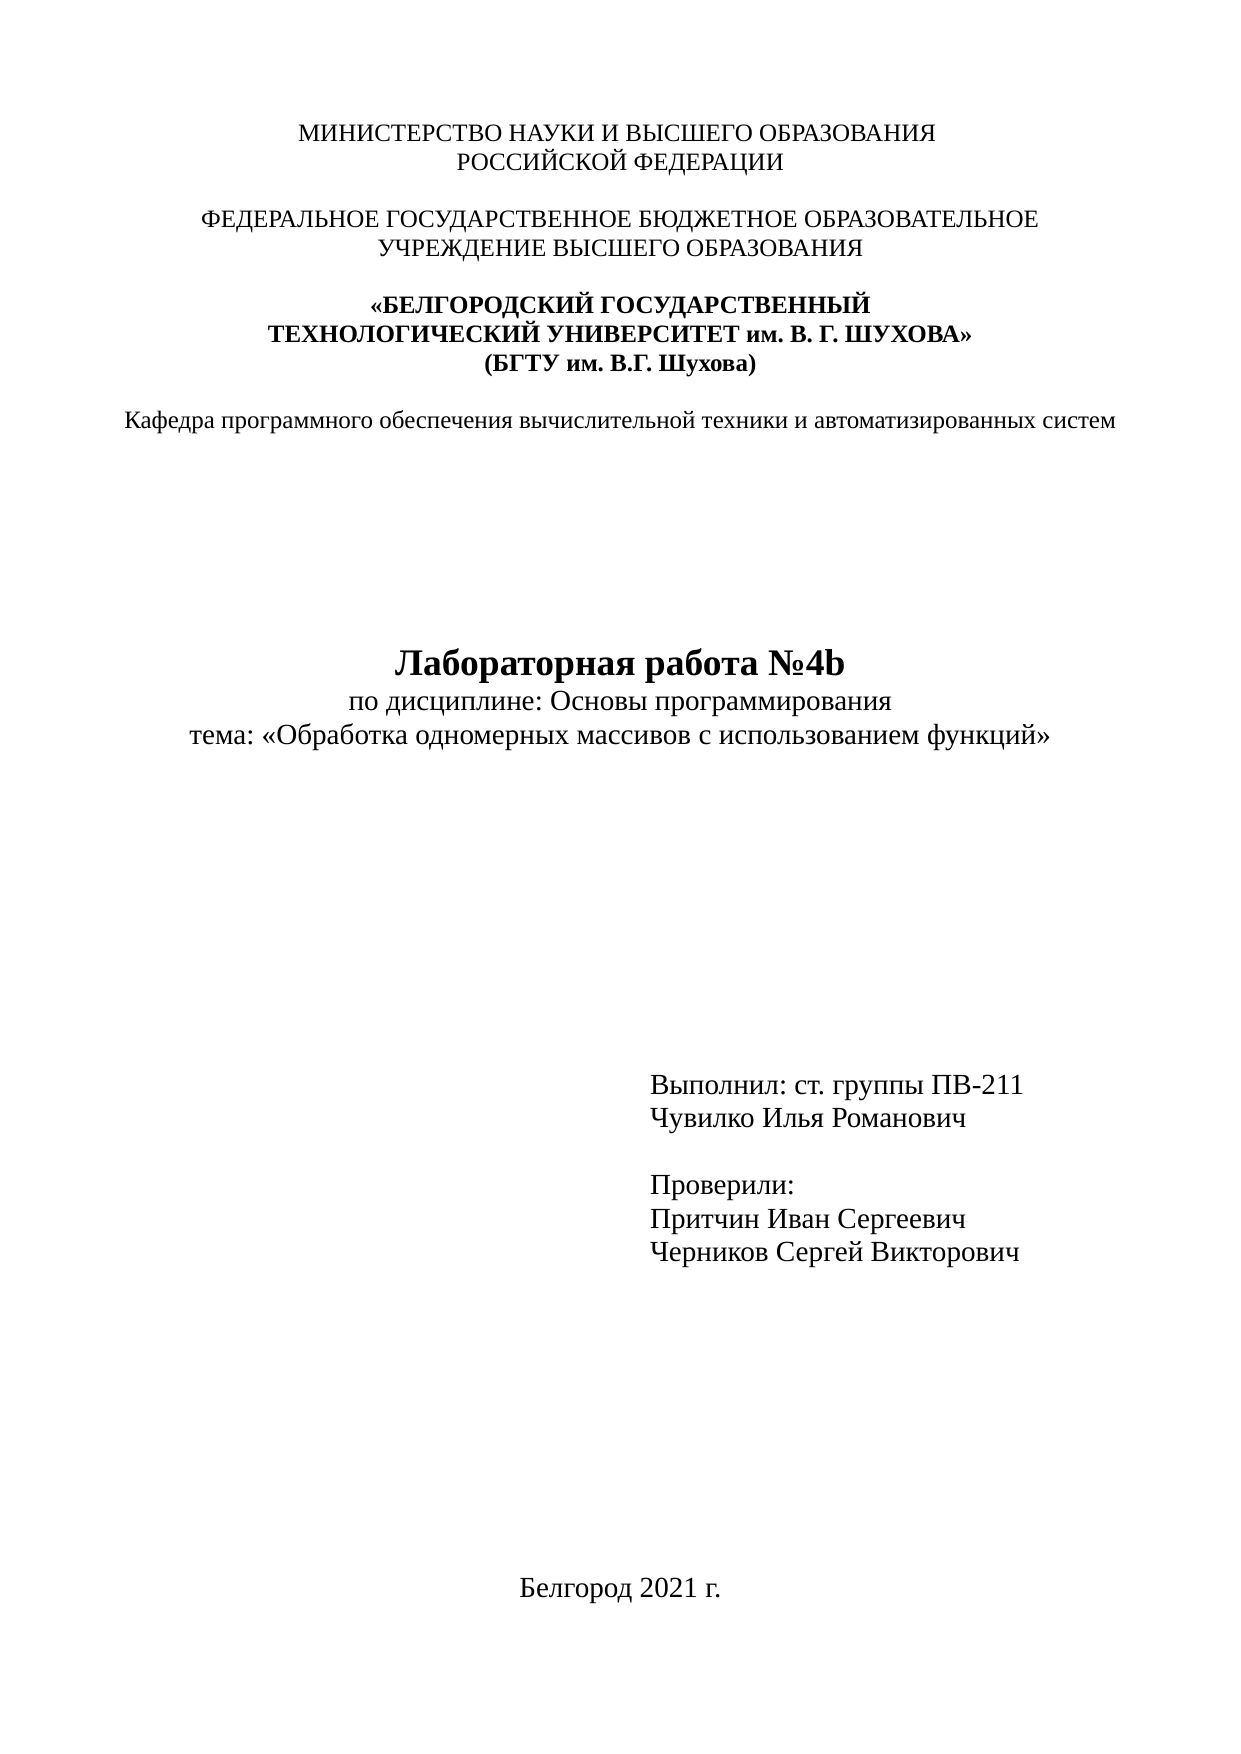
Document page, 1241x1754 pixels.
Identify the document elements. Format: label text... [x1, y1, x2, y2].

text по дисциплине: Основы программирования [118, 683, 1122, 717]
text Выполнил: ст. группы ПВ-211 [118, 1067, 1122, 1100]
text Чувилко Илья Романович [118, 1100, 1122, 1134]
text Притчин Иван Сергеевич [118, 1201, 1122, 1234]
text ТЕХНОЛОГИЧЕСКИЙ УНИВЕРСИТЕТ им. В. Г. ШУХОВА» [118, 319, 1122, 348]
text «БЕЛГОРОДСКИЙ ГОСУДАРСТВЕННЫЙ [118, 291, 1122, 319]
text МИНИСТЕРСТВО НАУКИ И ВЫСШЕГО ОБРАЗОВАНИЯ РОССИЙСКОЙ ФЕДЕРАЦИИ [118, 118, 1122, 176]
text Лабораторная работа №4b [118, 640, 1122, 683]
text Черников Сергей Викторович [118, 1234, 1122, 1268]
text ФЕДЕРАЛЬНОЕ ГОСУДАРСТВЕННОЕ БЮДЖЕТНОЕ ОБРАЗОВАТЕЛЬНОЕ УЧРЕЖДЕНИЕ ВЫСШЕГО ОБРАЗОВАНИЯ [118, 204, 1122, 262]
text Белгород 2021 г. [118, 1570, 1122, 1603]
text Кафедра программного обеспечения вычислительной техники и автоматизированных систем [118, 406, 1122, 434]
text (БГТУ им. В.Г. Шухова) [118, 348, 1122, 377]
text Проверили: [118, 1167, 1122, 1201]
text тема: «Обработка одномерных массивов с использованием функций» [118, 717, 1122, 751]
